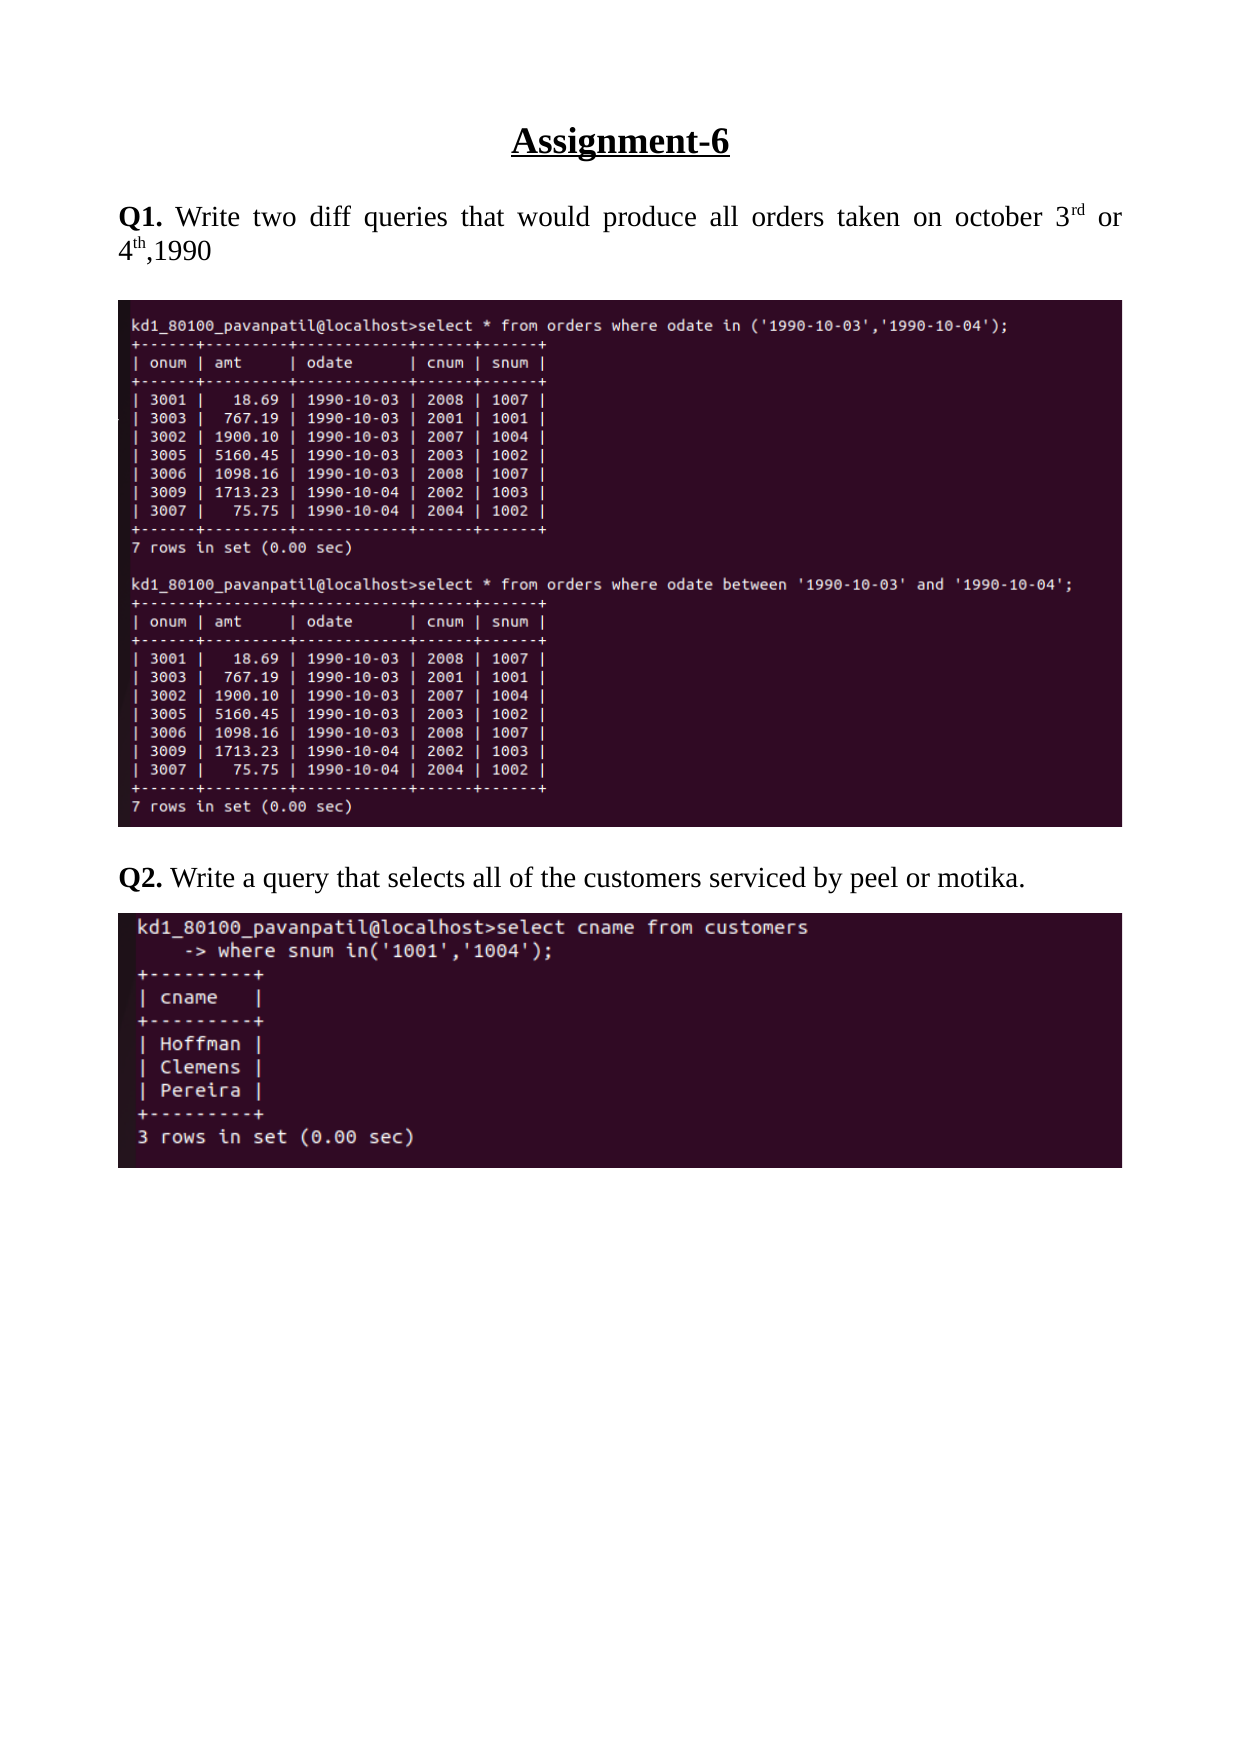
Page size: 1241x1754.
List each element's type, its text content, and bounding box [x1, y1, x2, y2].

text Q2. Write a query that selects all of the customers serviced by peel or motika. [118, 860, 1122, 893]
picture [118, 913, 1123, 1168]
text Assignment-6 [118, 118, 1122, 161]
picture [118, 300, 1123, 827]
text Q1. Write two diff queries that would produce all orders taken on october 3rd or 4th,1990 [118, 199, 1122, 267]
